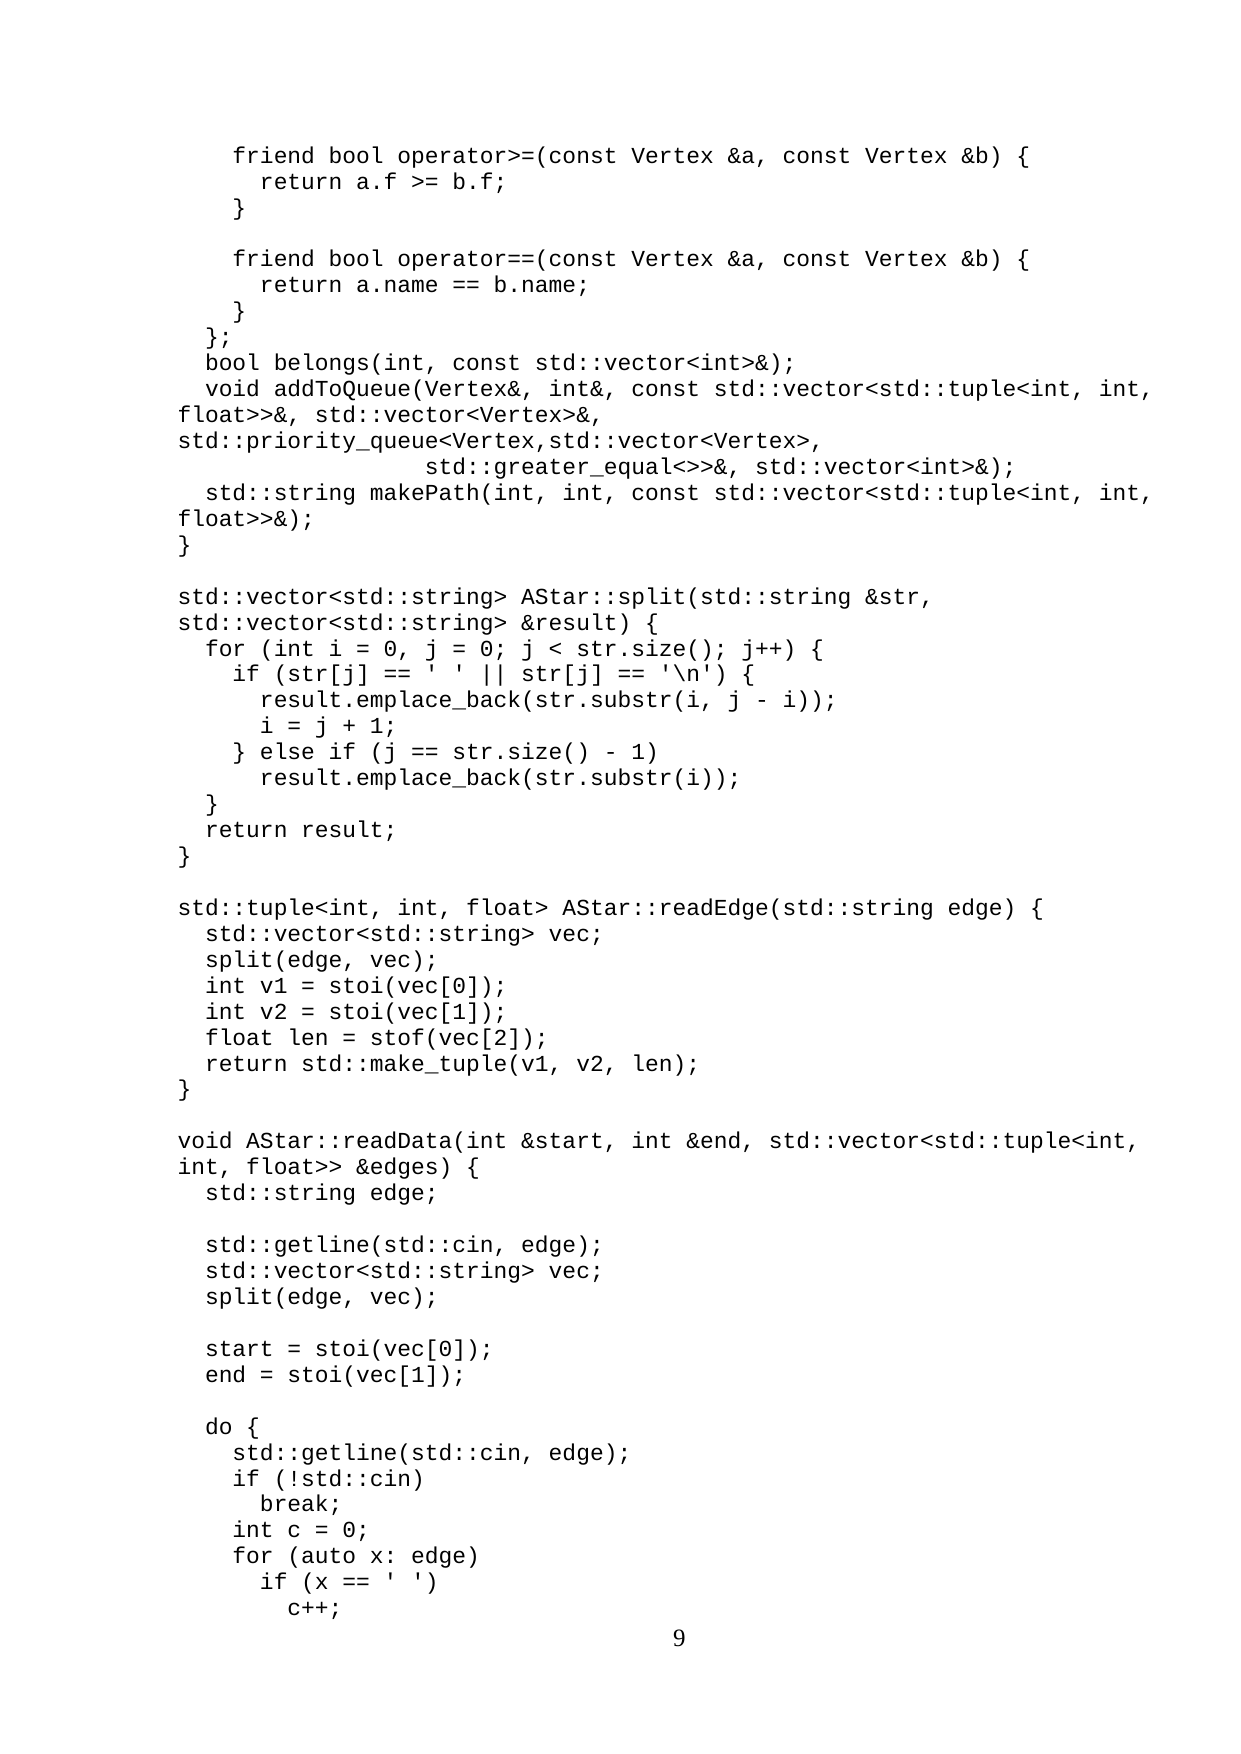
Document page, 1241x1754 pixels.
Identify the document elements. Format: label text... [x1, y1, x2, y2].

text return std::make_tuple(v1, v2, len); [177, 1052, 1181, 1078]
text c++; [177, 1597, 1181, 1622]
text result.emplace_back(str.substr(i, j - i)); [177, 689, 1181, 715]
text void addToQueue(Vertex&, int&, const std::vector<std::tuple<int, int, float>>&, std::vector<Vertex>&, std::priority_queue<Vertex,std::vector<Vertex>, [177, 377, 1181, 455]
text return a.name == b.name; [177, 274, 1181, 300]
text std::vector<std::string> AStar::split(std::string &str, std::vector<std::string> &result) { [177, 585, 1181, 637]
text if (str[j] == ' ' || str[j] == '\n') { [177, 663, 1181, 689]
text } [177, 300, 1181, 326]
text bool belongs(int, const std::vector<int>&); [177, 352, 1181, 377]
text std::getline(std::cin, edge); [177, 1441, 1181, 1467]
text end = stoi(vec[1]); [177, 1363, 1181, 1389]
text int c = 0; [177, 1519, 1181, 1545]
text std::getline(std::cin, edge); [177, 1233, 1181, 1259]
text } [177, 1078, 1181, 1104]
text std::tuple<int, int, float> AStar::readEdge(std::string edge) { [177, 896, 1181, 922]
text return a.f >= b.f; [177, 170, 1181, 196]
text result.emplace_back(str.substr(i)); [177, 767, 1181, 792]
text std::string edge; [177, 1182, 1181, 1207]
text start = stoi(vec[0]); [177, 1337, 1181, 1363]
text break; [177, 1493, 1181, 1519]
text std::vector<std::string> vec; [177, 1259, 1181, 1285]
text std::vector<std::string> vec; [177, 922, 1181, 948]
text } [177, 844, 1181, 870]
text if (x == ' ') [177, 1571, 1181, 1597]
text int v1 = stoi(vec[0]); [177, 974, 1181, 1000]
text } [177, 792, 1181, 818]
text friend bool operator>=(const Vertex &a, const Vertex &b) { [177, 144, 1181, 170]
text i = j + 1; [177, 715, 1181, 741]
text } else if (j == str.size() - 1) [177, 741, 1181, 767]
text int v2 = stoi(vec[1]); [177, 1000, 1181, 1026]
text return result; [177, 818, 1181, 844]
text std::greater_equal<>>&, std::vector<int>&); [177, 455, 1181, 481]
text friend bool operator==(const Vertex &a, const Vertex &b) { [177, 248, 1181, 274]
text }; [177, 326, 1181, 352]
text float len = stof(vec[2]); [177, 1026, 1181, 1052]
text for (auto x: edge) [177, 1545, 1181, 1571]
text if (!std::cin) [177, 1467, 1181, 1493]
text std::string makePath(int, int, const std::vector<std::tuple<int, int, float>>&); [177, 481, 1181, 533]
text split(edge, vec); [177, 1285, 1181, 1311]
text } [177, 533, 1181, 559]
text for (int i = 0, j = 0; j < str.size(); j++) { [177, 637, 1181, 663]
text void AStar::readData(int &start, int &end, std::vector<std::tuple<int, int, float>> &edges) { [177, 1130, 1181, 1182]
text split(edge, vec); [177, 948, 1181, 974]
text do { [177, 1415, 1181, 1441]
text } [177, 196, 1181, 222]
